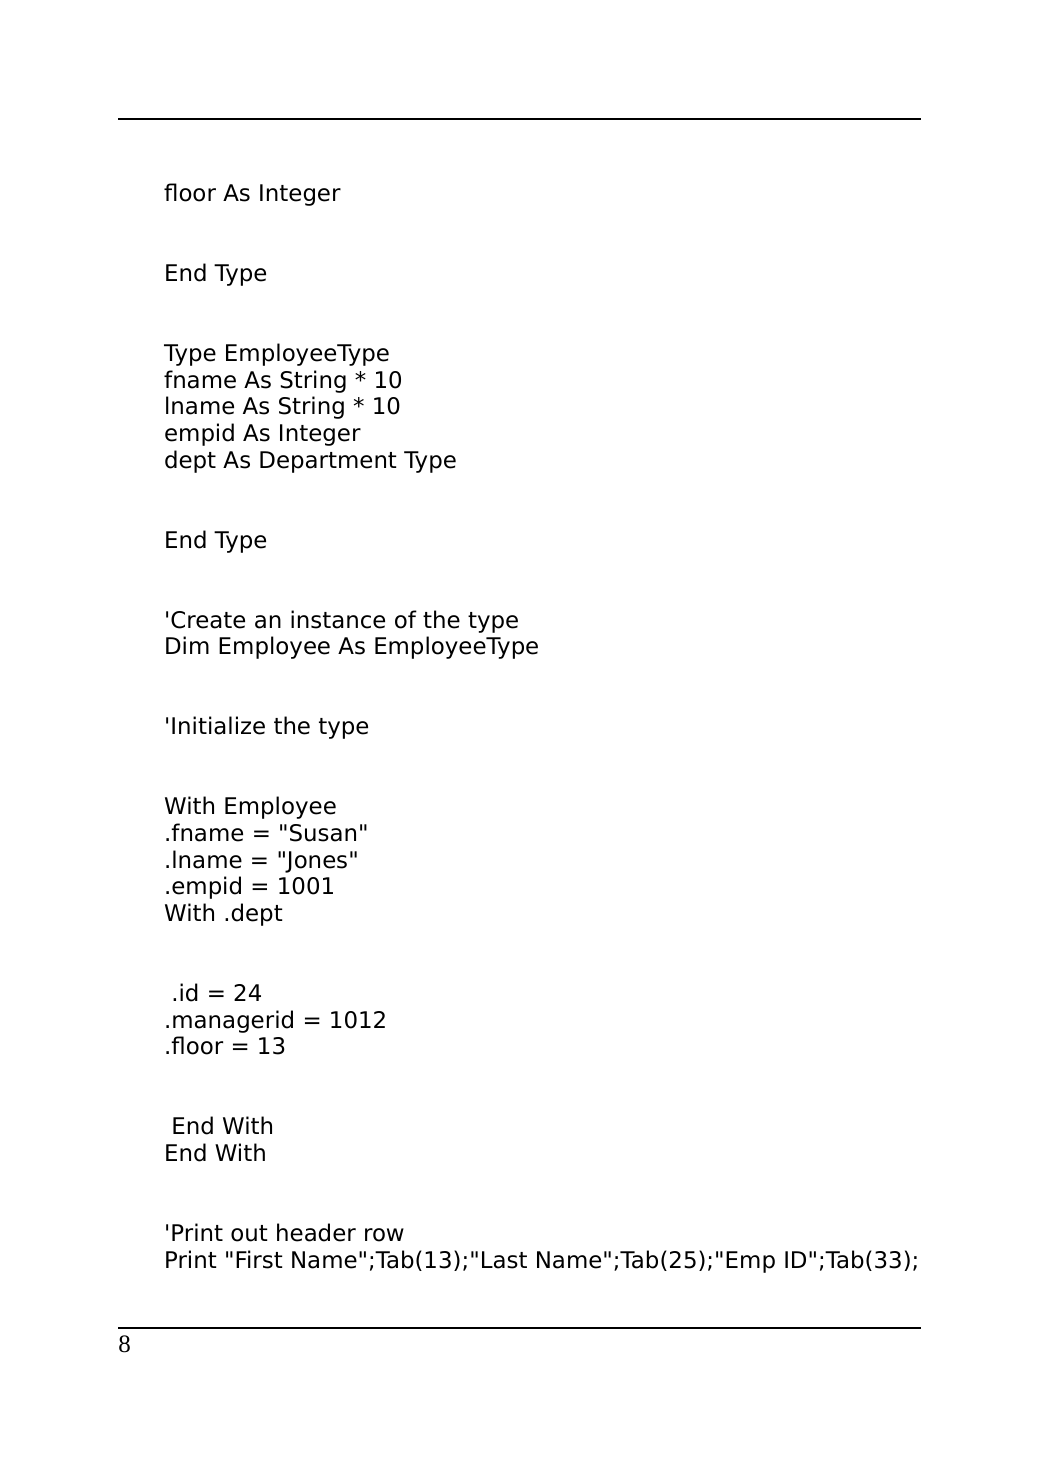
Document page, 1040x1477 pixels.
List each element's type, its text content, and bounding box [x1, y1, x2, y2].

text .empid = 1001 [118, 873, 921, 900]
text .lname = "Jones" [118, 847, 921, 873]
text dept As Department Type [118, 447, 921, 473]
text With Employee [118, 793, 921, 820]
text End Type [118, 260, 921, 287]
text End With [118, 1140, 921, 1167]
text Dim Employee As EmployeeType [118, 633, 921, 660]
text lname As String * 10 [118, 393, 921, 420]
text 'Initialize the type [118, 713, 921, 740]
text With .dept [118, 900, 921, 927]
text .id = 24 [118, 980, 921, 1007]
text Type EmployeeType [118, 340, 921, 367]
text 'Create an instance of the type [118, 607, 921, 633]
text floor As Integer [118, 180, 921, 207]
text .floor = 13 [118, 1033, 921, 1060]
text 'Print out header row [118, 1220, 921, 1247]
text .fname = "Susan" [118, 820, 921, 847]
text End Type [118, 527, 921, 553]
text empid As Integer [118, 420, 921, 447]
text Print "First Name";Tab(13);"Last Name";Tab(25);"Emp ID";Tab(33); [118, 1247, 921, 1273]
text fname As String * 10 [118, 367, 921, 393]
text .managerid = 1012 [118, 1007, 921, 1033]
text End With [118, 1113, 921, 1140]
